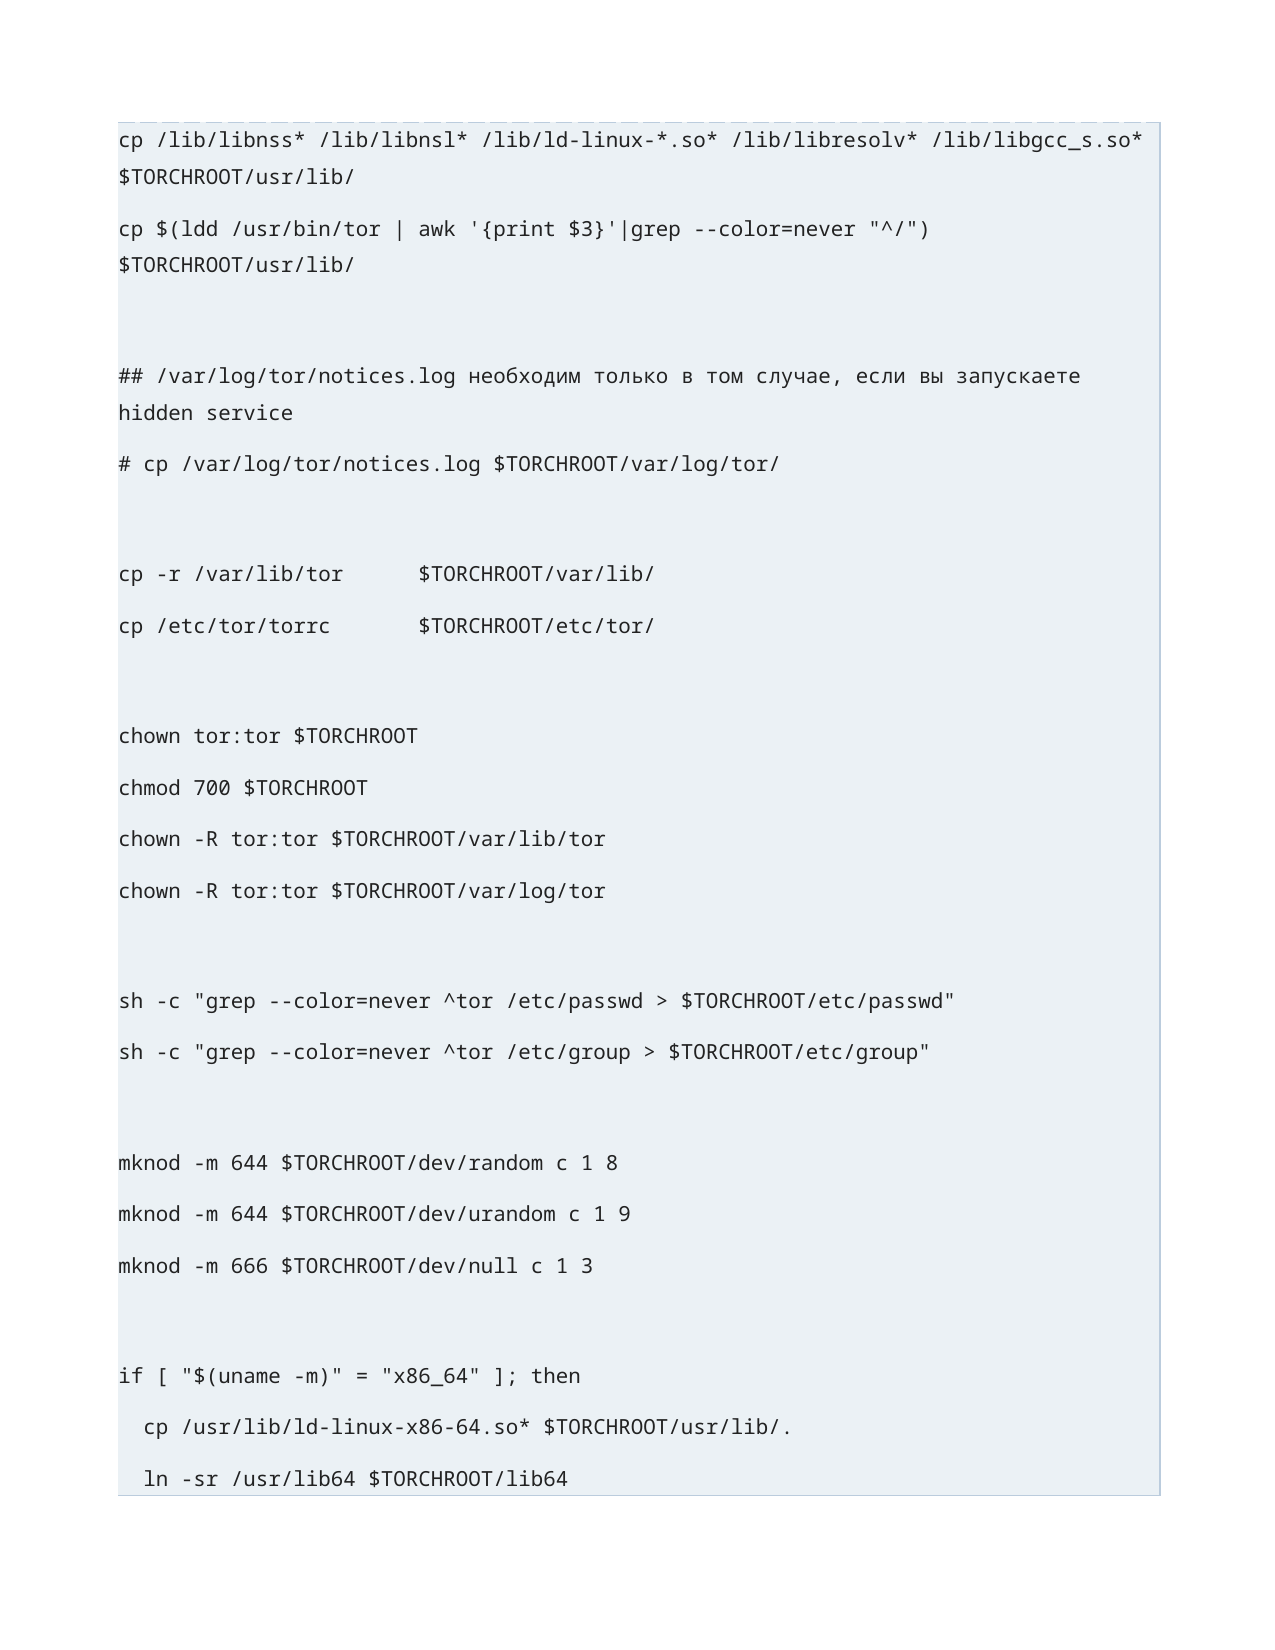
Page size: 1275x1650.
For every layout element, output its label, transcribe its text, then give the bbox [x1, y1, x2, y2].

text if [ "$(uname -m)" = "x86_64" ]; then [118, 1357, 1159, 1389]
text cp /usr/lib/ld-linux-x86-64.so* $TORCHROOT/usr/lib/. [118, 1409, 1159, 1441]
text # cp /var/log/tor/notices.log $TORCHROOT/var/log/tor/ [118, 446, 1159, 478]
text cp /lib/libnss* /lib/libnsl* /lib/ld-linux-*.so* /lib/libresolv* /lib/libgcc_s.so* $TORCHROOT/usr/lib/ [118, 122, 1159, 191]
text chown -R tor:tor $TORCHROOT/var/log/tor [118, 872, 1159, 904]
text sh -c "grep --color=never ^tor /etc/passwd > $TORCHROOT/etc/passwd" [118, 982, 1159, 1014]
text mknod -m 666 $TORCHROOT/dev/null c 1 3 [118, 1247, 1159, 1279]
text ## /var/log/tor/notices.log необходим только в том случае, если вы запускаете hidden service [118, 357, 1159, 426]
text cp -r /var/lib/tor $TORCHROOT/var/lib/ [118, 556, 1159, 588]
text cp $(ldd /usr/bin/tor | awk '{print $3}'|grep --color=never "^/") $TORCHROOT/usr/lib/ [118, 210, 1159, 279]
text mknod -m 644 $TORCHROOT/dev/urandom c 1 9 [118, 1196, 1159, 1228]
text chmod 700 $TORCHROOT [118, 769, 1159, 801]
text mknod -m 644 $TORCHROOT/dev/random c 1 8 [118, 1144, 1159, 1176]
text cp /etc/tor/torrc $TORCHROOT/etc/tor/ [118, 607, 1159, 639]
text sh -c "grep --color=never ^tor /etc/group > $TORCHROOT/etc/group" [118, 1034, 1159, 1066]
text chown -R tor:tor $TORCHROOT/var/lib/tor [118, 821, 1159, 853]
text ln -sr /usr/lib64 $TORCHROOT/lib64 [118, 1460, 1159, 1495]
text chown tor:tor $TORCHROOT [118, 718, 1159, 750]
